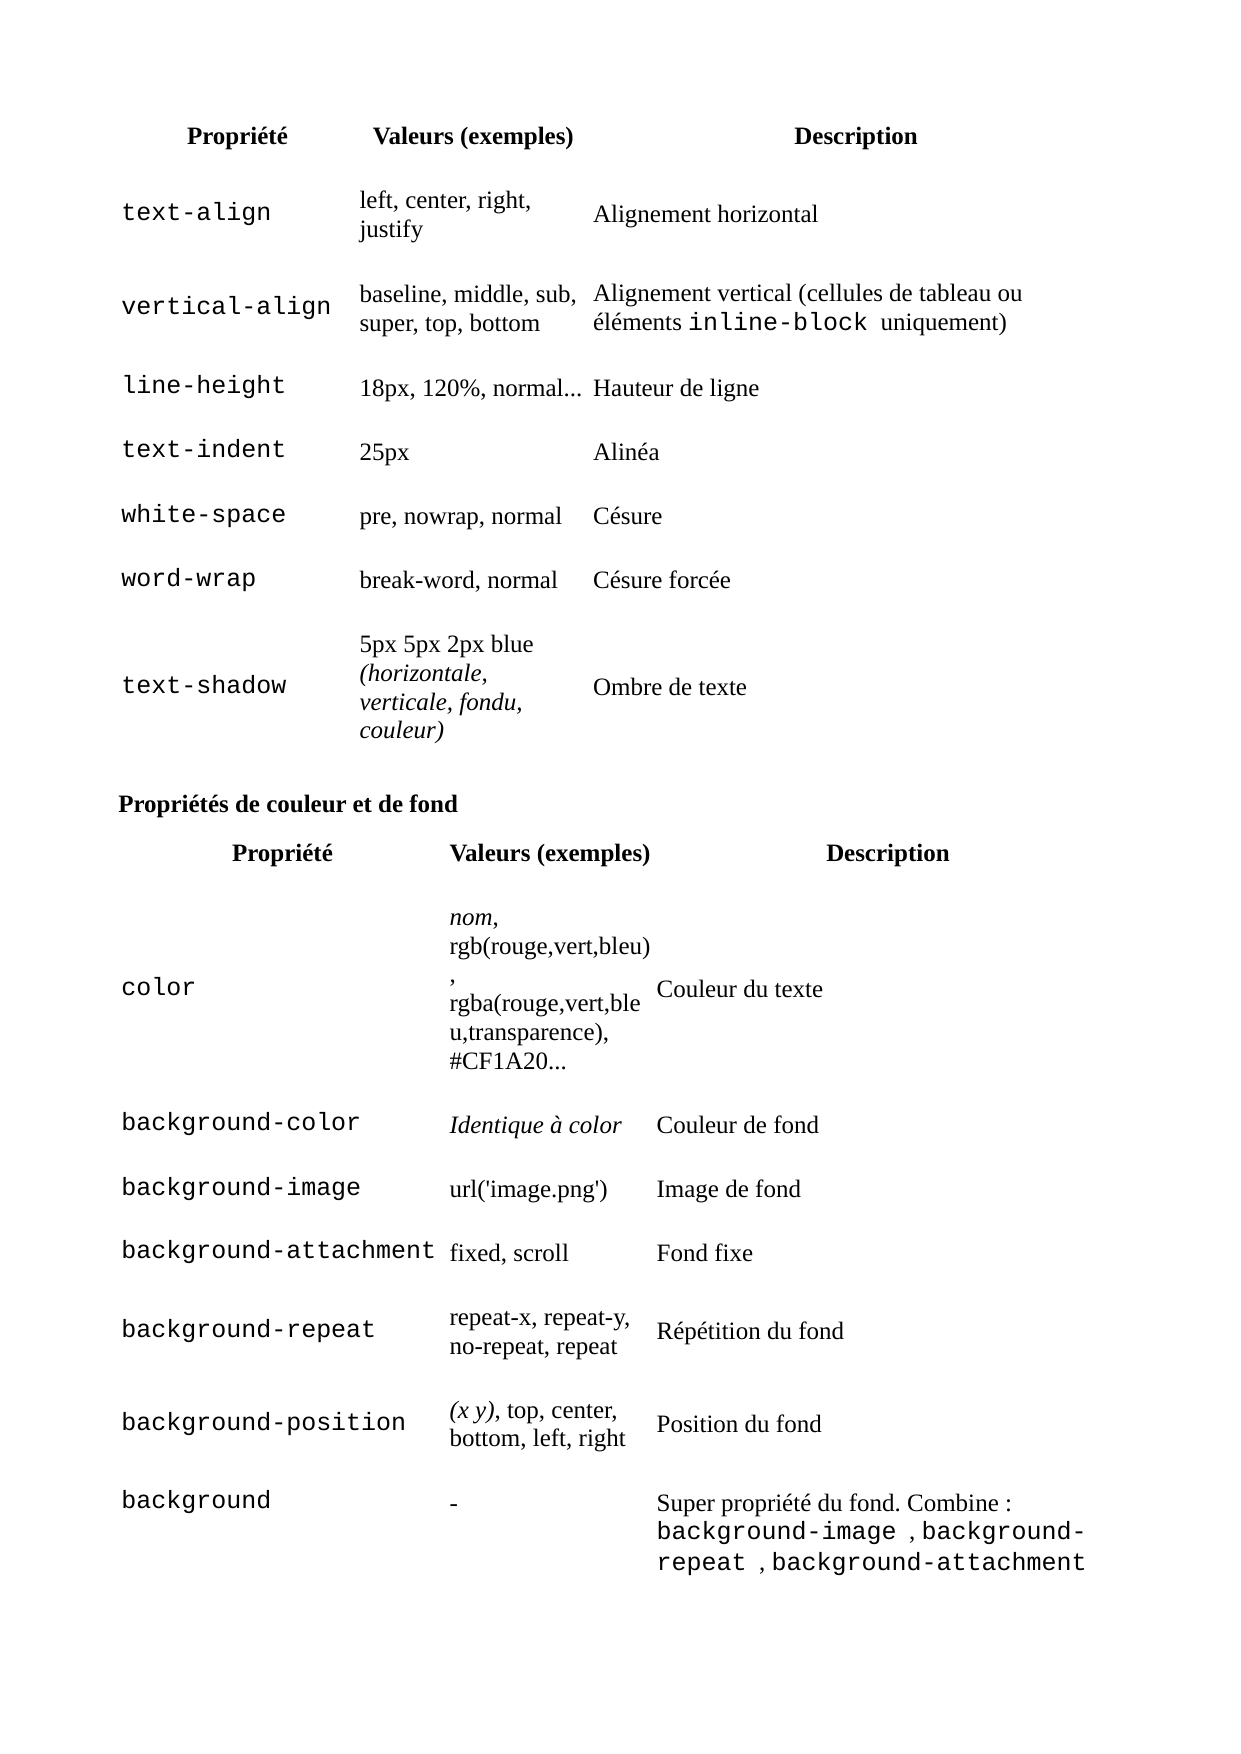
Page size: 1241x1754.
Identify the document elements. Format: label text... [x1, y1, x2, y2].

table_header Propriété [118, 118, 356, 182]
table_cell (x y), top, center, bottom, left, right [446, 1392, 653, 1485]
table_cell pre, nowrap, normal [356, 498, 590, 562]
table_cell Couleur du texte [654, 899, 1122, 1107]
table_cell Image de fond [654, 1171, 1122, 1235]
table_cell Ombre de texte [590, 626, 1122, 776]
table_cell background-repeat [118, 1299, 446, 1392]
table_cell - [446, 1485, 653, 1581]
table_cell url('image.png') [446, 1171, 653, 1235]
table_header Valeurs (exemples) [446, 835, 653, 899]
table_cell 5px 5px 2px blue (horizontale, verticale, fondu, couleur) [356, 626, 590, 776]
table_cell Identique à color [446, 1107, 653, 1171]
table_cell background-attachment [118, 1235, 446, 1299]
table_cell Super propriété du fond. Combine : background-image , background-repeat , background-attachment [654, 1485, 1122, 1581]
table_cell Césure [590, 498, 1122, 562]
table_header Description [654, 835, 1122, 899]
table_header Propriété [118, 835, 446, 899]
table_cell text-align [118, 182, 356, 275]
table_cell 18px, 120%, normal... [356, 370, 590, 434]
table_cell line-height [118, 370, 356, 434]
table_cell Alinéa [590, 434, 1122, 498]
table_cell Répétition du fond [654, 1299, 1122, 1392]
table_cell text-shadow [118, 626, 356, 776]
table_cell baseline, middle, sub, super, top, bottom [356, 275, 590, 370]
table_cell vertical-align [118, 275, 356, 370]
table_cell background-position [118, 1392, 446, 1485]
table_cell background [118, 1485, 446, 1581]
table_cell white-space [118, 498, 356, 562]
table_cell background-color [118, 1107, 446, 1171]
table_cell repeat-x, repeat-y, no-repeat, repeat [446, 1299, 653, 1392]
table_cell left, center, right, justify [356, 182, 590, 275]
table_cell nom, rgb(rouge,vert,bleu), rgba(rouge,vert,bleu,transparence), #CF1A20... [446, 899, 653, 1107]
table_cell Alignement horizontal [590, 182, 1122, 275]
table_cell 25px [356, 434, 590, 498]
table_cell Césure forcée [590, 562, 1122, 626]
table_cell word-wrap [118, 562, 356, 626]
table_cell Couleur de fond [654, 1107, 1122, 1171]
table_cell Alignement vertical (cellules de tableau ou éléments inline-block uniquement) [590, 275, 1122, 370]
table_header Description [590, 118, 1122, 182]
table_cell text-indent [118, 434, 356, 498]
table_cell break-word, normal [356, 562, 590, 626]
table_cell background-image [118, 1171, 446, 1235]
table_cell Hauteur de ligne [590, 370, 1122, 434]
table_cell Fond fixe [654, 1235, 1122, 1299]
table_cell color [118, 899, 446, 1107]
subtitle Propriétés de couleur et de fond [118, 789, 1122, 818]
table_header Valeurs (exemples) [356, 118, 590, 182]
table_cell fixed, scroll [446, 1235, 653, 1299]
table_cell Position du fond [654, 1392, 1122, 1485]
